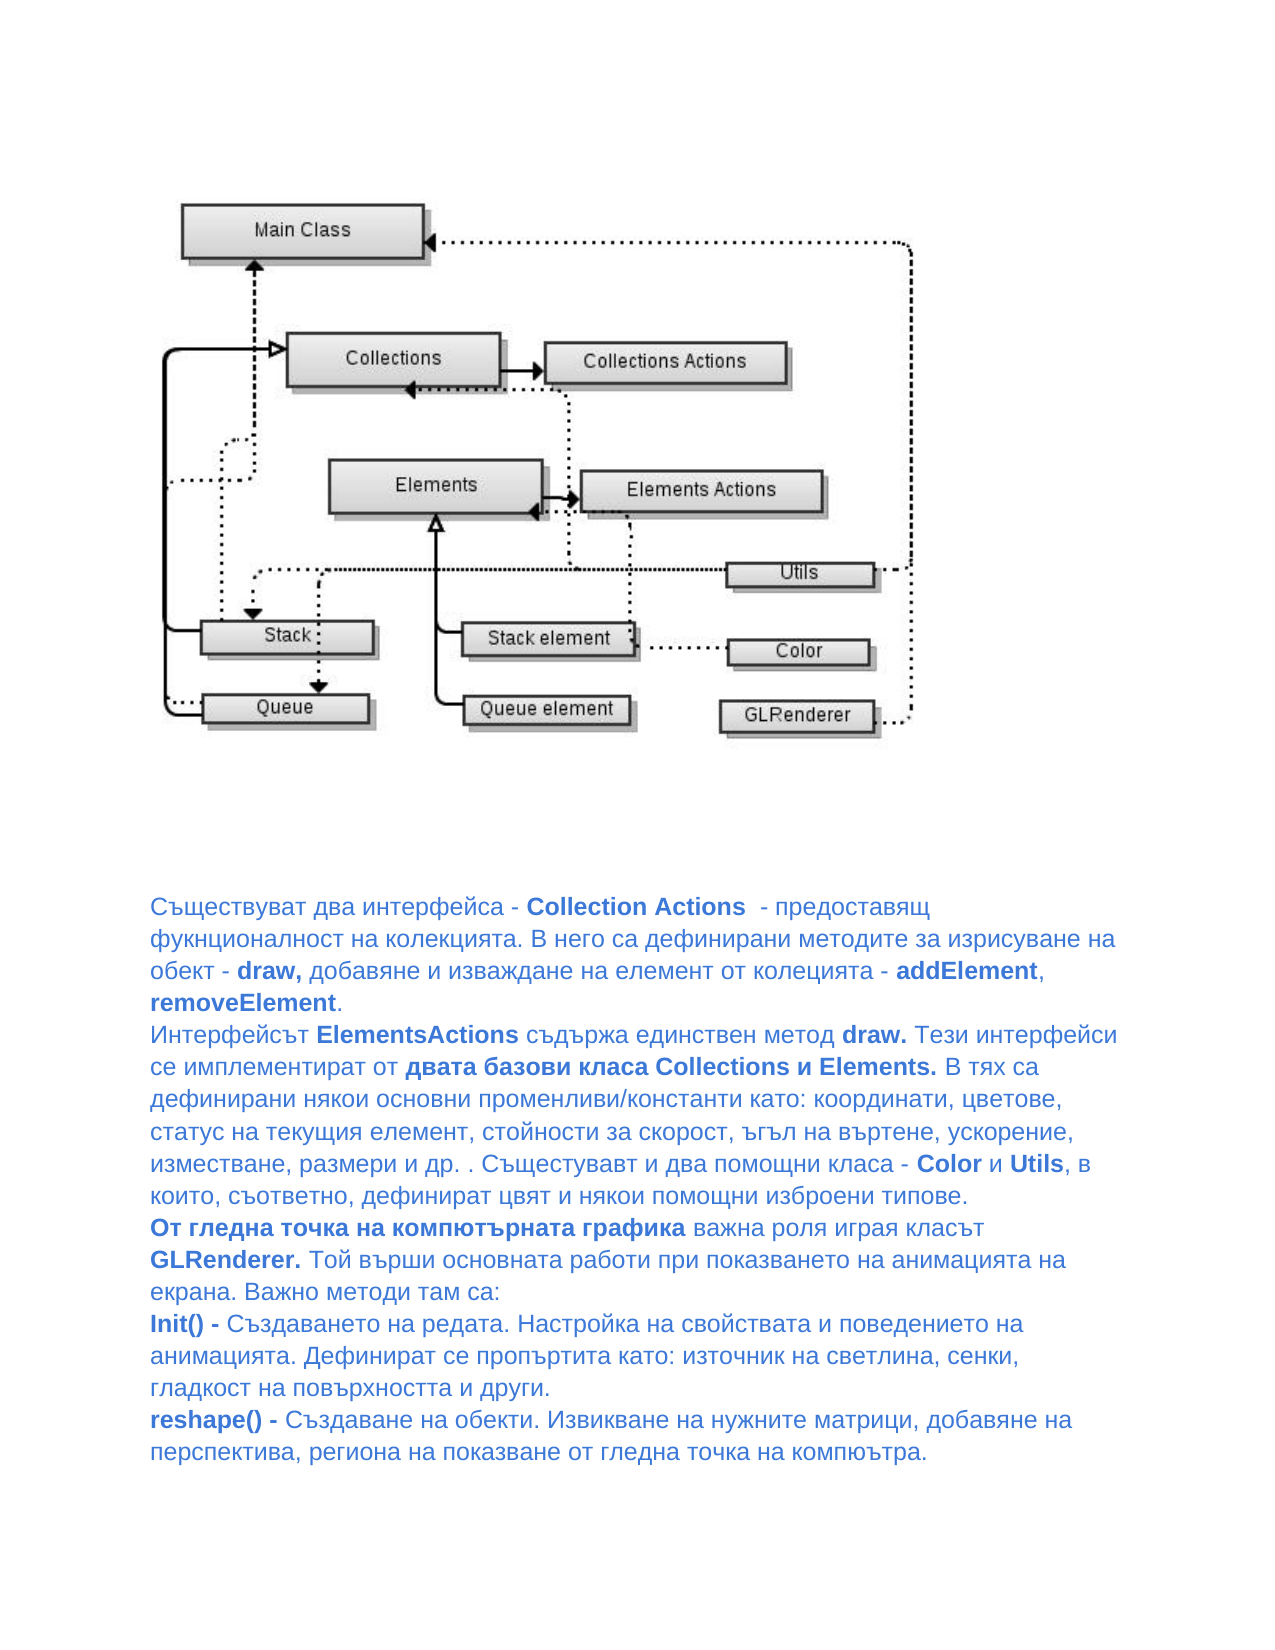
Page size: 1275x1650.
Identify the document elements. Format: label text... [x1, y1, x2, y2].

text reshape() - Създаване на обекти. Извикване на нужните матрици, добавяне на перспектива, региона на показване от гледна точка на компюътра. [150, 1406, 1125, 1466]
picture [150, 150, 1068, 889]
text От гледна точка на компютърната графика важна роля играя класът GLRenderer. Той върши основната работи при показването на анимацията на екрана. Важно методи там са: [150, 1214, 1125, 1306]
text Съществуват два интерфейса - Collection Actions - предоставящ фукнционалност на колекцията. В него са дефинирани методите за изрисуване на обект - draw, добавяне и изваждане на елемент от колецията - addElement, removeElement. [150, 893, 1125, 1017]
text Интерфейсът ElementsActions съдържа единствен метод draw. Тези интерфейси се имплементират от двата базови класа Collections и Elements. В тях са дефинирани някои основни променливи/константи като: координати, цветове, статус на текущия елемент, стойности за скорост, ъгъл на въртене, ускорение, изместване, размери и др. . Същестувавт и два помощни класа - Color и Utils, в които, съответно, дефинират цвят и някои помощни изброени типове. [150, 1021, 1125, 1209]
text Init() - Създаването на редата. Настройка на свойствата и поведението на анимацията. Дефинират се пропъртита като: източник на светлина, сенки, гладкост на повърхността и други. [150, 1310, 1125, 1402]
